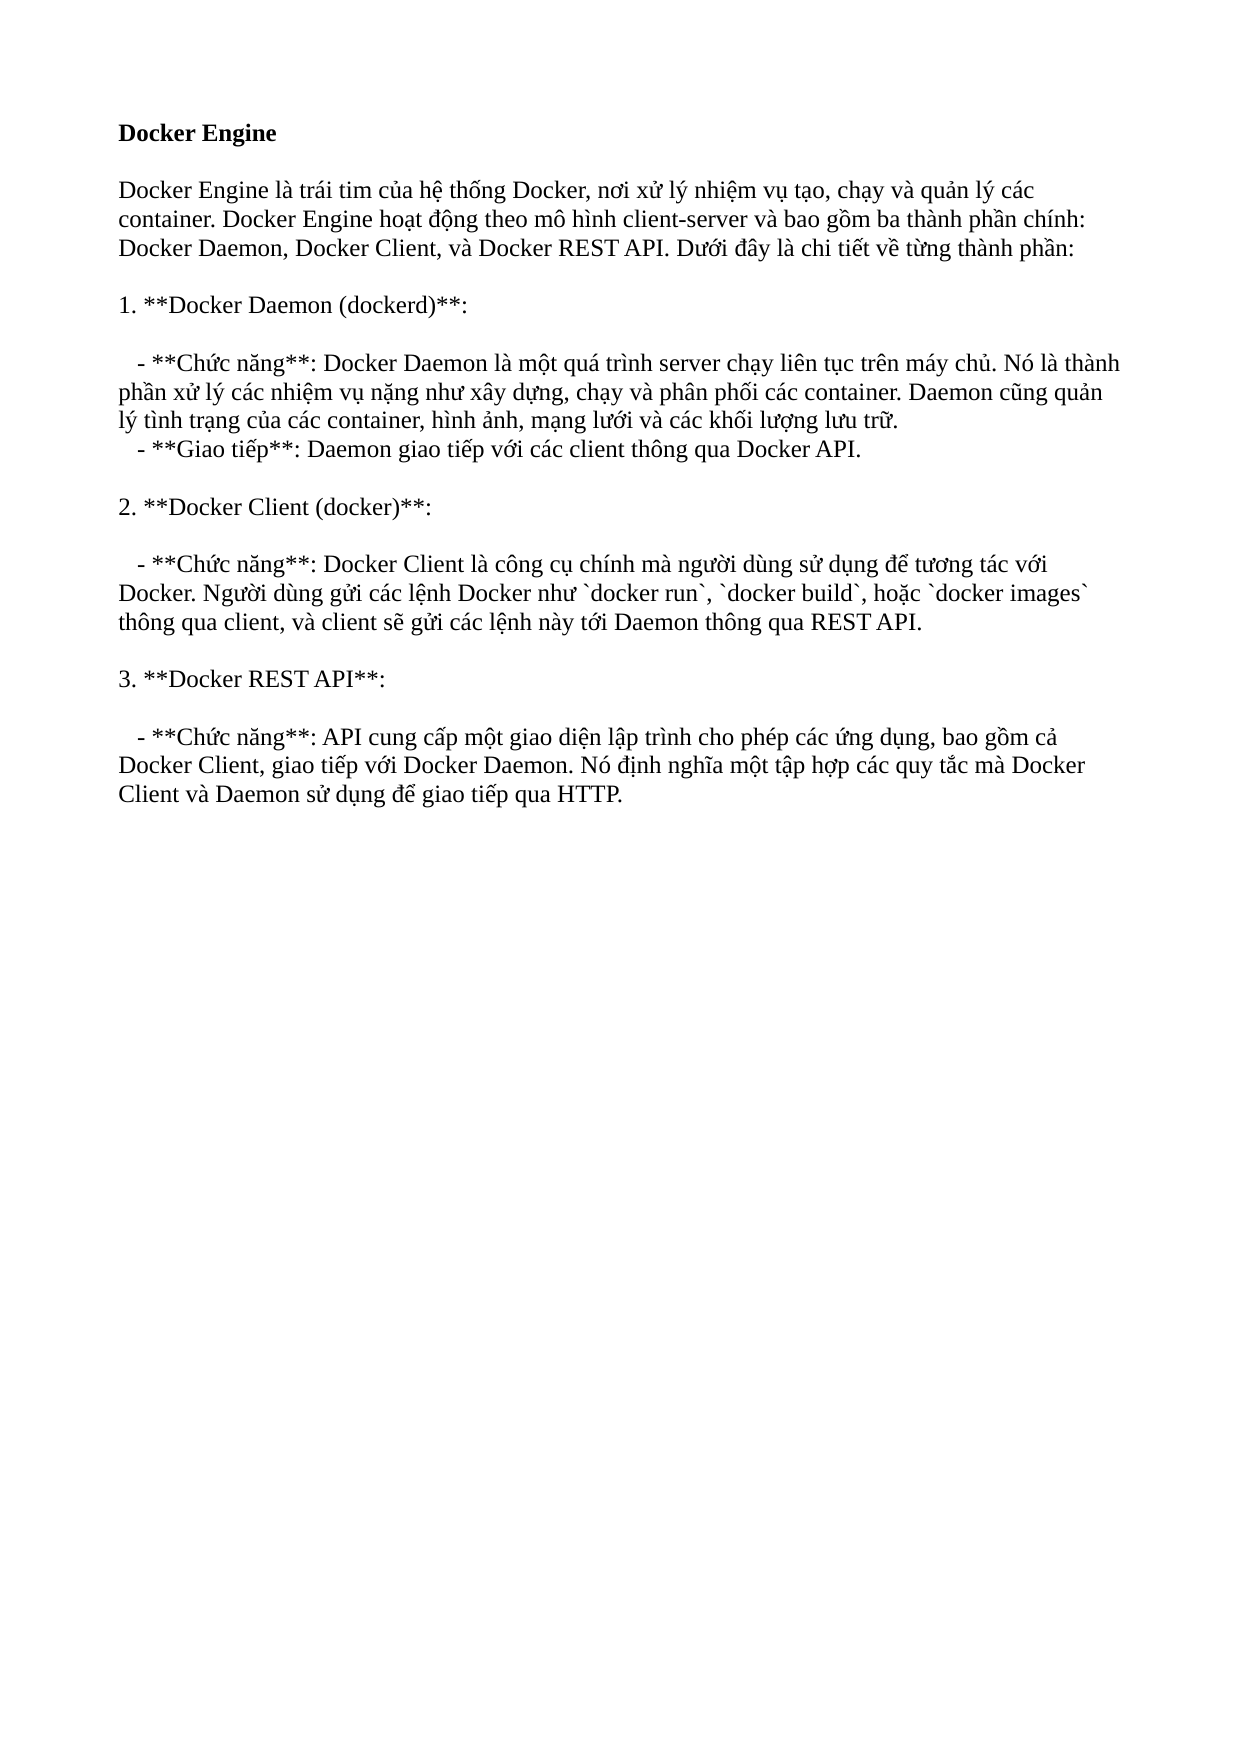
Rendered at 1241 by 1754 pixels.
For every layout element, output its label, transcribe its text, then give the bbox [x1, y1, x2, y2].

text - **Chức năng**: Docker Daemon là một quá trình server chạy liên tục trên máy chủ. Nó là thành phần xử lý các nhiệm vụ nặng như xây dựng, chạy và phân phối các container. Daemon cũng quản lý tình trạng của các container, hình ảnh, mạng lưới và các khối lượng lưu trữ. [118, 348, 1122, 434]
text 3. **Docker REST API**: [118, 664, 1122, 693]
text - **Chức năng**: Docker Client là công cụ chính mà người dùng sử dụng để tương tác với Docker. Người dùng gửi các lệnh Docker như `docker run`, `docker build`, hoặc `docker images` thông qua client, và client sẽ gửi các lệnh này tới Daemon thông qua REST API. [118, 549, 1122, 636]
text Docker Engine là trái tim của hệ thống Docker, nơi xử lý nhiệm vụ tạo, chạy và quản lý các container. Docker Engine hoạt động theo mô hình client-server và bao gồm ba thành phần chính: Docker Daemon, Docker Client, và Docker REST API. Dưới đây là chi tiết về từng thành phần: [118, 176, 1122, 262]
text 1. **Docker Daemon (dockerd)**: [118, 291, 1122, 319]
text - **Chức năng**: API cung cấp một giao diện lập trình cho phép các ứng dụng, bao gồm cả Docker Client, giao tiếp với Docker Daemon. Nó định nghĩa một tập hợp các quy tắc mà Docker Client và Daemon sử dụng để giao tiếp qua HTTP. [118, 722, 1122, 808]
text - **Giao tiếp**: Daemon giao tiếp với các client thông qua Docker API. [118, 434, 1122, 463]
text 2. **Docker Client (docker)**: [118, 492, 1122, 521]
text Docker Engine [118, 118, 1122, 147]
